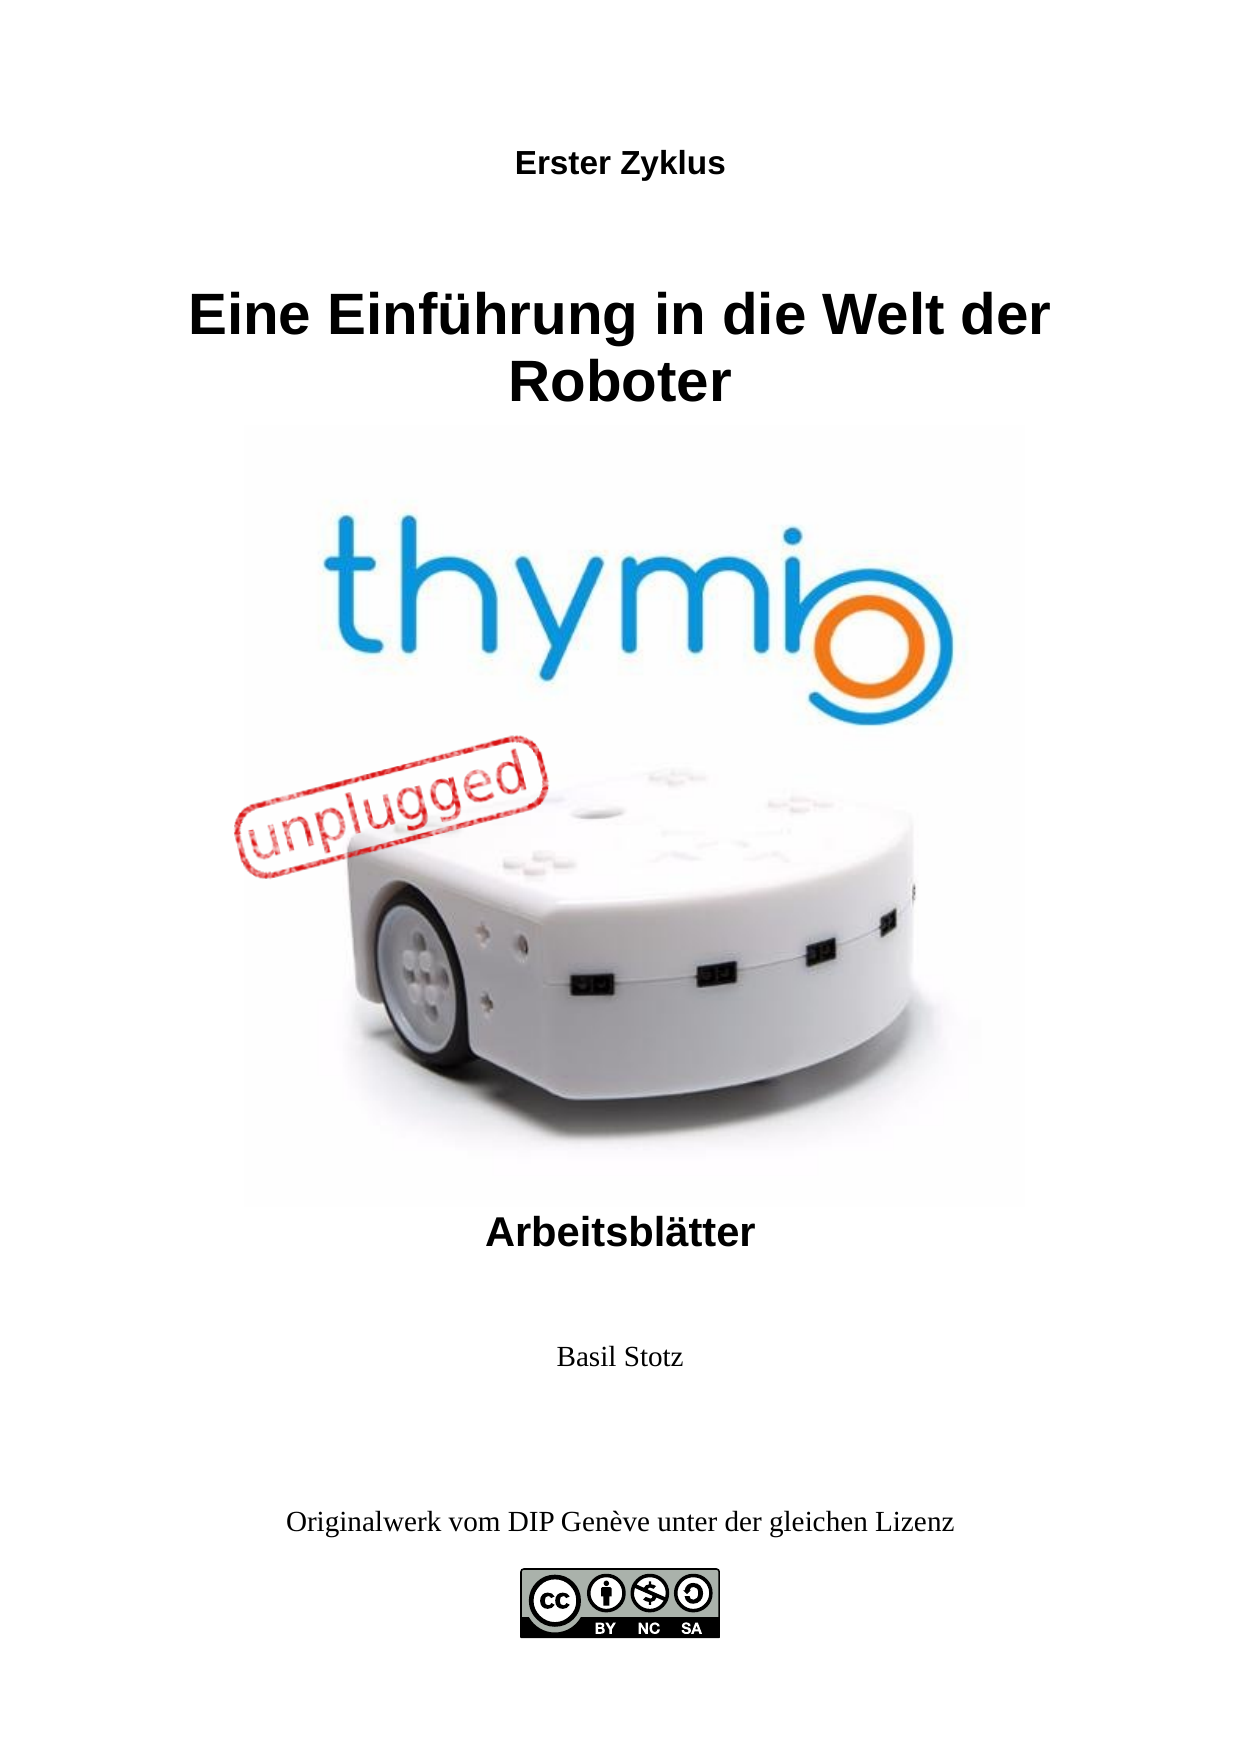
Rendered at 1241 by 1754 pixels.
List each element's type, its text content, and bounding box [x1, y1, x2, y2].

title Erster Zyklus [118, 143, 1122, 182]
text Originalwerk vom DIP Genève unter der gleichen Lizenz [118, 1504, 1122, 1537]
title Eine Einführung in die Welt der Roboter [118, 279, 1122, 414]
picture [127, 425, 1025, 1207]
text Basil Stotz [118, 1339, 1122, 1373]
title Arbeitsblätter [118, 500, 1122, 1255]
